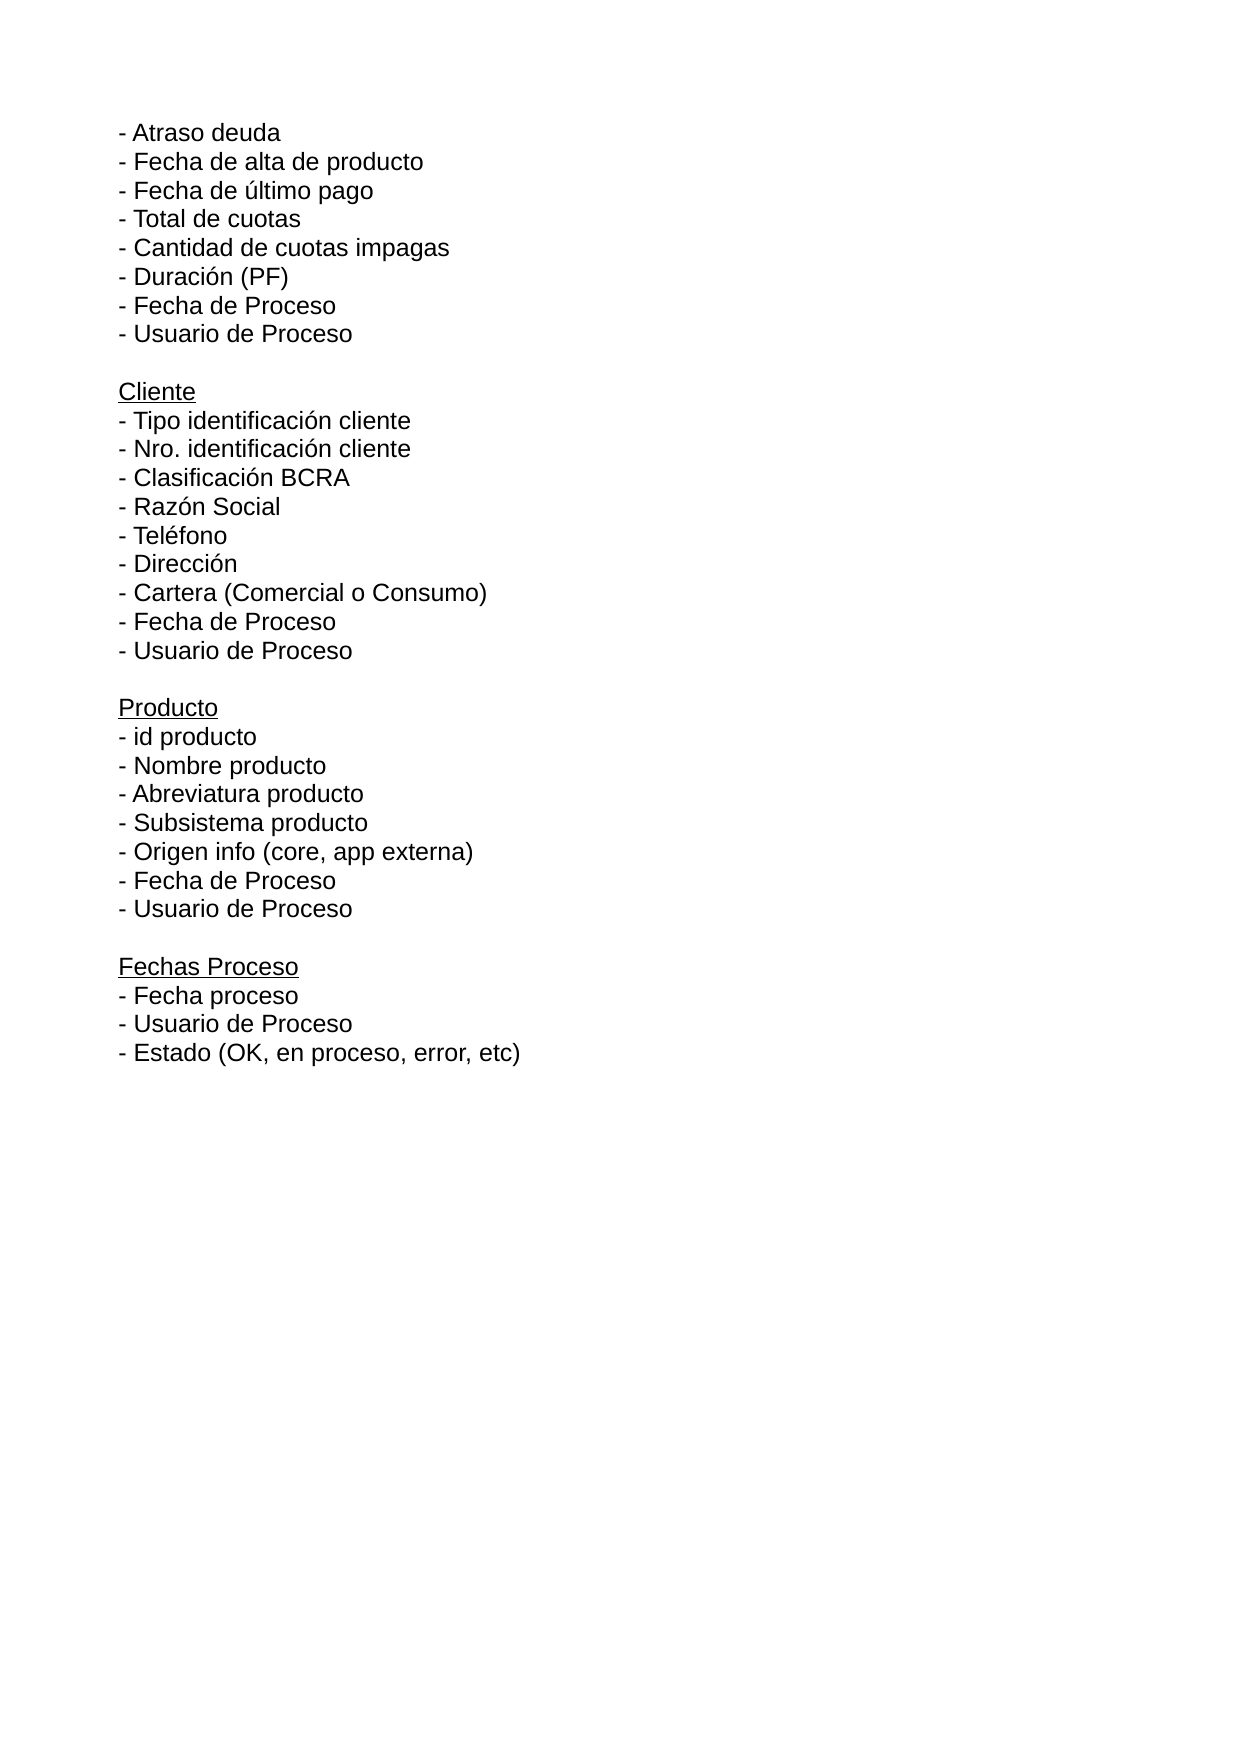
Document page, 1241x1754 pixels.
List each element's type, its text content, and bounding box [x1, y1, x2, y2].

text - Clasificación BCRA [118, 463, 1122, 492]
text - Usuario de Proceso [118, 894, 1122, 923]
text - Teléfono [118, 521, 1122, 549]
text - Nro. identificación cliente [118, 434, 1122, 463]
text - Fecha de Proceso [118, 607, 1122, 636]
text - Usuario de Proceso [118, 1009, 1122, 1038]
text - Cartera (Comercial o Consumo) [118, 578, 1122, 607]
text Producto [118, 693, 1122, 722]
text - Estado (OK, en proceso, error, etc) [118, 1038, 1122, 1067]
text - Fecha proceso [118, 981, 1122, 1009]
text - Fecha de Proceso [118, 866, 1122, 894]
text - Abreviatura producto [118, 779, 1122, 808]
text - Usuario de Proceso [118, 319, 1122, 348]
text - Atraso deuda [118, 118, 1122, 147]
text - Razón Social [118, 492, 1122, 521]
text - Fecha de Proceso [118, 291, 1122, 319]
text - Cantidad de cuotas impagas [118, 233, 1122, 262]
text - Subsistema producto [118, 808, 1122, 837]
text Cliente [118, 377, 1122, 406]
text - Tipo identificación cliente [118, 406, 1122, 434]
text - Dirección [118, 549, 1122, 578]
text - Duración (PF) [118, 262, 1122, 291]
text - Fecha de último pago [118, 176, 1122, 204]
text - Fecha de alta de producto [118, 147, 1122, 176]
text - Origen info (core, app externa) [118, 837, 1122, 866]
text - Nombre producto [118, 751, 1122, 779]
text - Total de cuotas [118, 204, 1122, 233]
text - Usuario de Proceso [118, 636, 1122, 664]
text - id producto [118, 722, 1122, 751]
text Fechas Proceso [118, 952, 1122, 981]
